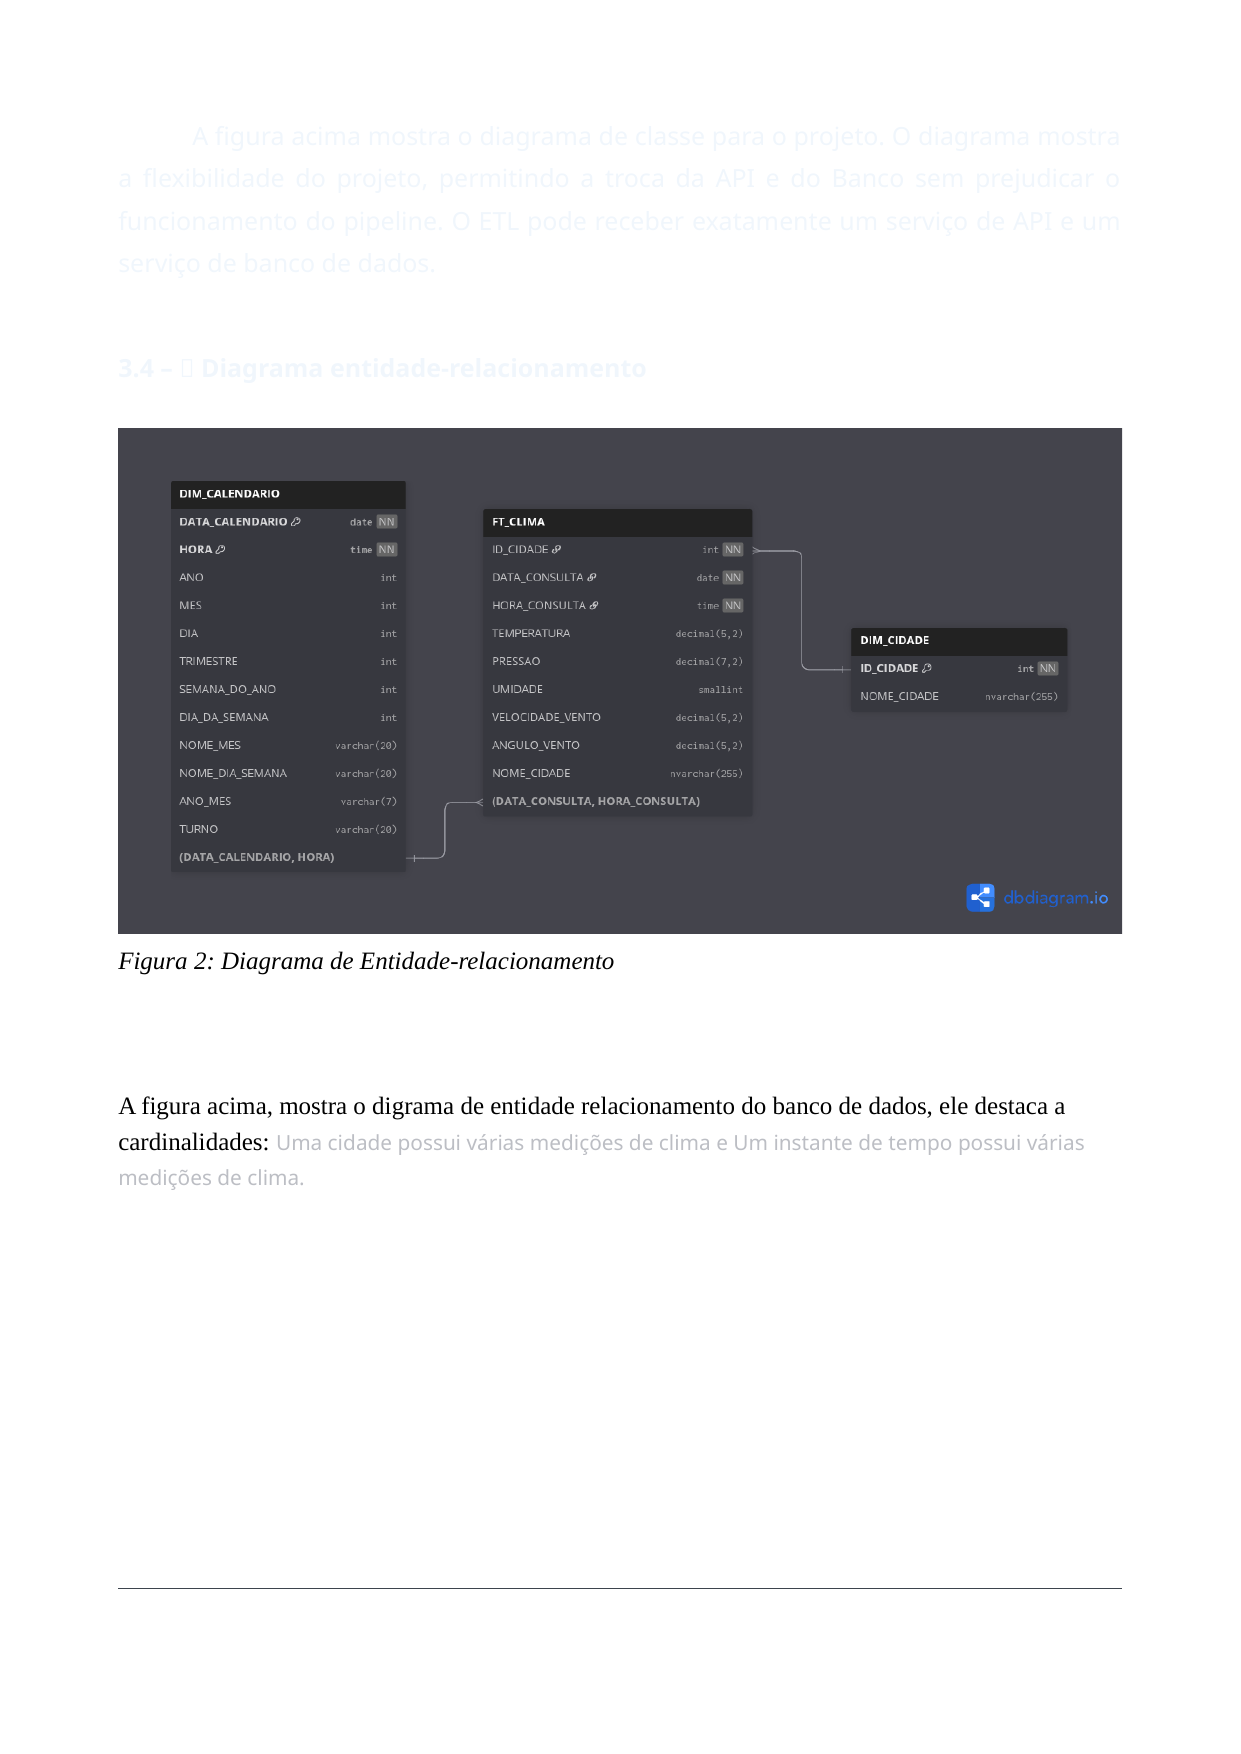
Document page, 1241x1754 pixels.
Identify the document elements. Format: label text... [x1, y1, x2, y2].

subtitle A figura acima mostra o diagrama de classe para o projeto. O diagrama mostra a flexibilidade do projeto, permitindo a troca da API e do Banco sem prejudicar o funcionamento do pipeline. O ETL pode receber exatamente um serviço de API e um serviço de banco de dados. [118, 118, 1122, 280]
text A figura acima, mostra o digrama de entidade relacionamento do banco de dados, ele destaca a cardinalidades: Uma cidade possui várias medições de clima e Um instante de tempo possui várias medições de clima. [118, 1091, 1122, 1192]
subtitle 3.4 – 🧩 Diagrama entidade-relacionamento [118, 351, 1122, 428]
text Figura 2: Diagrama de Entidade-relacionamento [118, 934, 1122, 974]
picture [118, 428, 1123, 934]
subtitle [118, 974, 1122, 1018]
